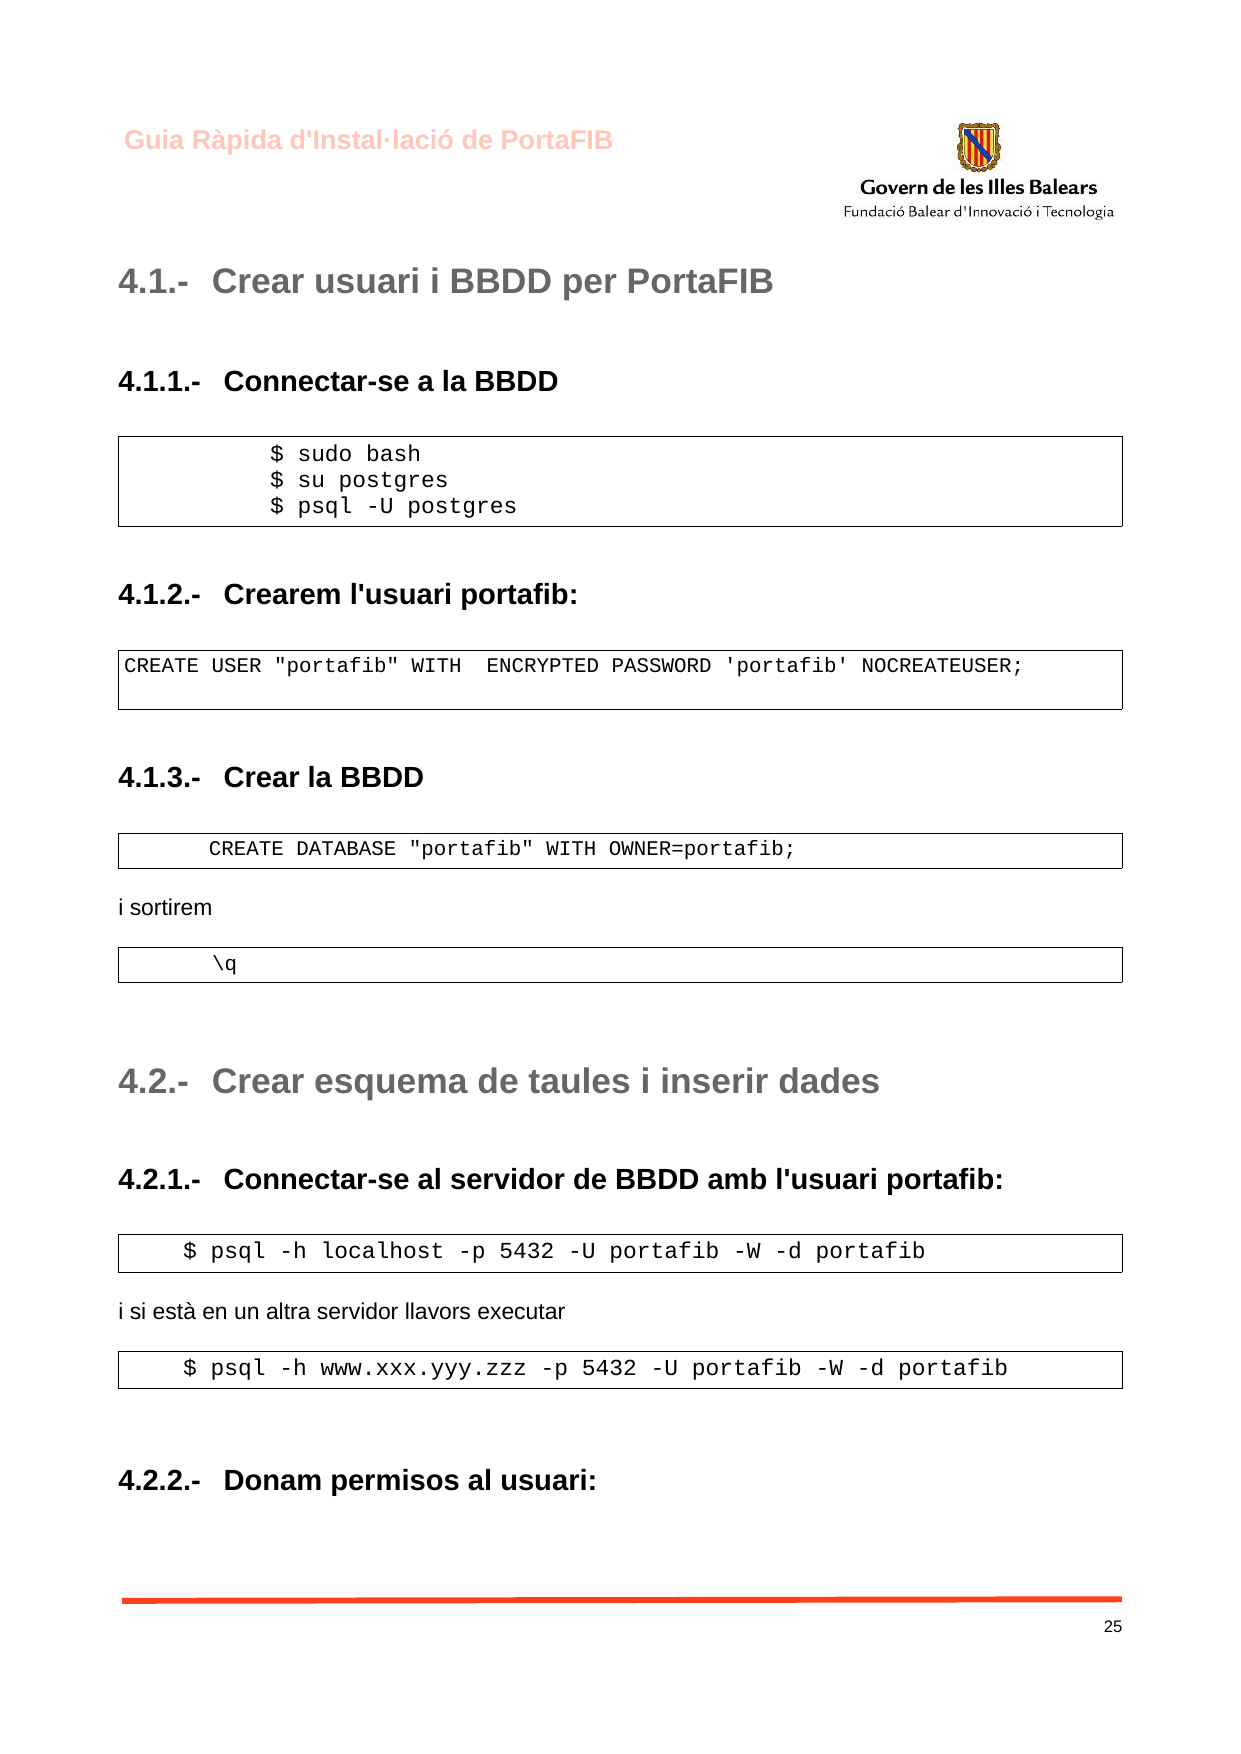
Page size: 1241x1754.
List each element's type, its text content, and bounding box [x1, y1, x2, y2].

subtitle Crear la BBDD [118, 760, 1122, 793]
subtitle Connectar-se al servidor de BBDD amb l'usuari portafib: [118, 1162, 1122, 1195]
subtitle Crear esquema de taules i inserir dades [118, 1060, 1122, 1101]
table_header CREATE DATABASE "portafib" WITH OWNER=portafib; [119, 834, 1122, 868]
text i sortirem [118, 894, 1122, 920]
picture [840, 123, 1117, 220]
table_header \q [119, 948, 1122, 982]
subtitle Crearem l'usuari portafib: [118, 577, 1122, 611]
subtitle Crear usuari i BBDD per PortaFIB [118, 260, 1122, 301]
table_header $ psql -h www.xxx.yyy.zzz -p 5432 -U portafib -W -d portafib [119, 1352, 1122, 1388]
text i si està en un altra servidor llavors executar [118, 1298, 1122, 1324]
subtitle Connectar-se a la BBDD [118, 364, 1122, 398]
table_header $ psql -h localhost -p 5432 -U portafib -W -d portafib [119, 1235, 1122, 1272]
subtitle Donam permisos al usuari: [118, 1463, 1122, 1497]
table_header CREATE USER "portafib" WITH ENCRYPTED PASSWORD 'portafib' NOCREATEUSER; [119, 651, 1122, 708]
table_header $ sudo bash $ su postgres $ psql -U postgres [119, 437, 1122, 526]
